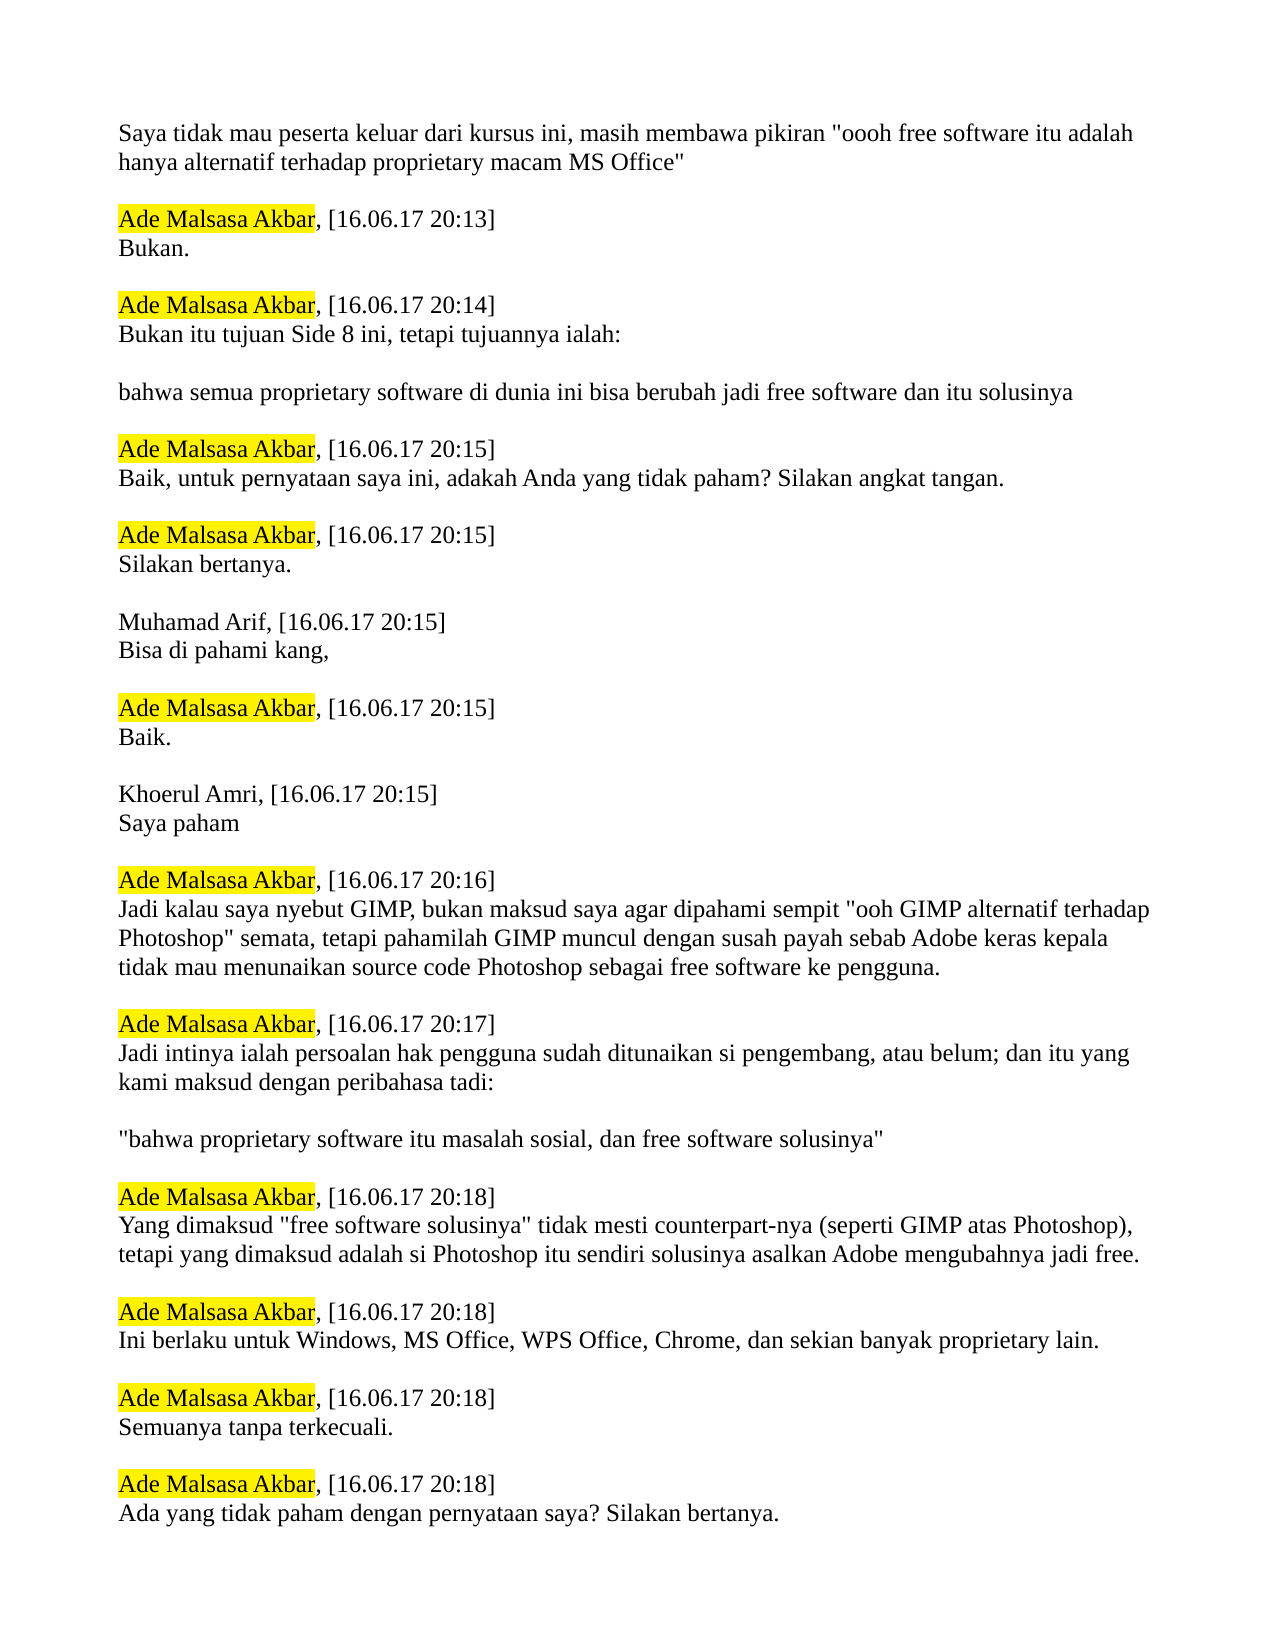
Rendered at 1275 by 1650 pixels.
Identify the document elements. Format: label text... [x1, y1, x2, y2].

text Ade Malsasa Akbar, [16.06.17 20:18] [118, 1383, 1157, 1412]
text "bahwa proprietary software itu masalah sosial, dan free software solusinya" [118, 1124, 1157, 1153]
text Ade Malsasa Akbar, [16.06.17 20:18] [118, 1182, 1157, 1211]
text bahwa semua proprietary software di dunia ini bisa berubah jadi free software dan itu solusinya [118, 377, 1157, 406]
text Saya tidak mau peserta keluar dari kursus ini, masih membawa pikiran "oooh free software itu adalah hanya alternatif terhadap proprietary macam MS Office" [118, 118, 1157, 176]
text Ade Malsasa Akbar, [16.06.17 20:15] [118, 434, 1157, 463]
text Baik. [118, 722, 1157, 751]
text Semuanya tanpa terkecuali. [118, 1412, 1157, 1441]
text Ade Malsasa Akbar, [16.06.17 20:14] [118, 291, 1157, 319]
text Silakan bertanya. [118, 549, 1157, 578]
text Bukan itu tujuan Side 8 ini, tetapi tujuannya ialah: [118, 319, 1157, 348]
text Bukan. [118, 233, 1157, 262]
text Jadi intinya ialah persoalan hak pengguna sudah ditunaikan si pengembang, atau belum; dan itu yang kami maksud dengan peribahasa tadi: [118, 1038, 1157, 1096]
text Jadi kalau saya nyebut GIMP, bukan maksud saya agar dipahami sempit "ooh GIMP alternatif terhadap Photoshop" semata, tetapi pahamilah GIMP muncul dengan susah payah sebab Adobe keras kepala tidak mau menunaikan source code Photoshop sebagai free software ke pengguna. [118, 894, 1157, 981]
text Ada yang tidak paham dengan pernyataan saya? Silakan bertanya. [118, 1498, 1157, 1527]
text Baik, untuk pernyataan saya ini, adakah Anda yang tidak paham? Silakan angkat tangan. [118, 463, 1157, 492]
text Muhamad Arif, [16.06.17 20:15] [118, 607, 1157, 636]
text Ini berlaku untuk Windows, MS Office, WPS Office, Chrome, dan sekian banyak proprietary lain. [118, 1326, 1157, 1354]
text Ade Malsasa Akbar, [16.06.17 20:16] [118, 866, 1157, 894]
text Ade Malsasa Akbar, [16.06.17 20:17] [118, 1009, 1157, 1038]
text Saya paham [118, 808, 1157, 837]
text Ade Malsasa Akbar, [16.06.17 20:15] [118, 521, 1157, 549]
text Ade Malsasa Akbar, [16.06.17 20:13] [118, 204, 1157, 233]
text Bisa di pahami kang, [118, 636, 1157, 664]
text Ade Malsasa Akbar, [16.06.17 20:18] [118, 1469, 1157, 1498]
text Khoerul Amri, [16.06.17 20:15] [118, 779, 1157, 808]
text Yang dimaksud "free software solusinya" tidak mesti counterpart-nya (seperti GIMP atas Photoshop), tetapi yang dimaksud adalah si Photoshop itu sendiri solusinya asalkan Adobe mengubahnya jadi free. [118, 1211, 1157, 1268]
text Ade Malsasa Akbar, [16.06.17 20:18] [118, 1297, 1157, 1326]
text Ade Malsasa Akbar, [16.06.17 20:15] [118, 693, 1157, 722]
